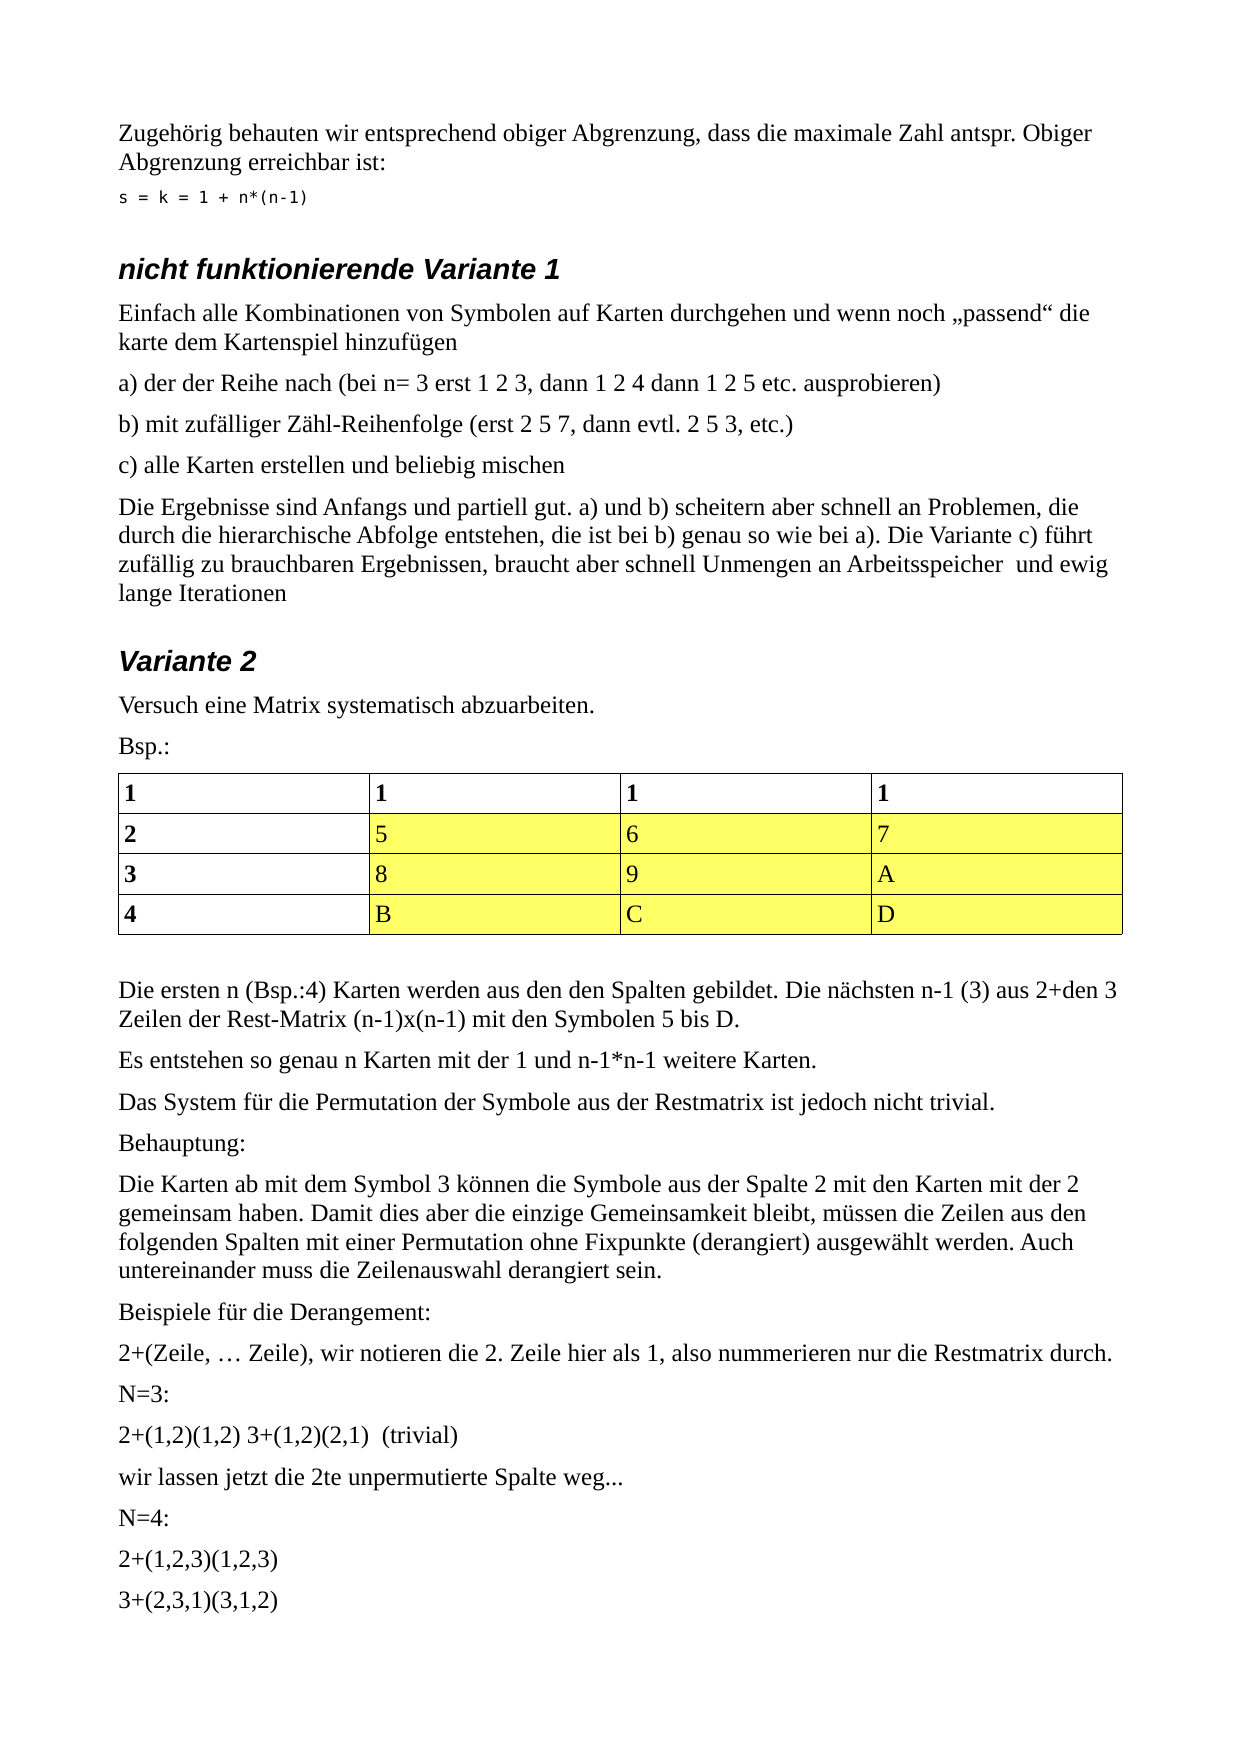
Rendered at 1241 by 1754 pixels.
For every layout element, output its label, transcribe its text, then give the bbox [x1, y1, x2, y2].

text Die Ergebnisse sind Anfangs und partiell gut. a) und b) scheitern aber schnell an Problemen, die durch die hierarchische Abfolge entstehen, die ist bei b) genau so wie bei a). Die Variante c) führt zufällig zu brauchbaren Ergebnissen, braucht aber schnell Unmengen an Arbeitsspeicher und ewig lange Iterationen [118, 492, 1122, 607]
table_header 1 [621, 774, 871, 813]
text Die Karten ab mit dem Symbol 3 können die Symbole aus der Spalte 2 mit den Karten mit der 2 gemeinsam haben. Damit dies aber die einzige Gemeinsamkeit bleibt, müssen die Zeilen aus den folgenden Spalten mit einer Permutation ohne Fixpunkte (derangiert) ausgewählt werden. Auch untereinander muss die Zeilenauswahl derangiert sein. [118, 1169, 1122, 1284]
table_cell A [872, 854, 1122, 894]
text Beispiele für die Derangement: [118, 1297, 1122, 1325]
table_cell 9 [621, 854, 871, 894]
text Das System für die Permutation der Symbole aus der Restmatrix ist jedoch nicht trivial. [118, 1087, 1122, 1115]
text 2+(Zeile, … Zeile), wir notieren die 2. Zeile hier als 1, also nummerieren nur die Restmatrix durch. [118, 1338, 1122, 1367]
table_cell 7 [872, 814, 1122, 853]
text 2+(1,2)(1,2) 3+(1,2)(2,1) (trivial) [118, 1420, 1122, 1449]
text wir lassen jetzt die 2te unpermutierte Spalte weg... [118, 1462, 1122, 1490]
table_header 1 [119, 774, 369, 813]
table_header 1 [370, 774, 620, 813]
text Bsp.: [118, 731, 1122, 760]
table_cell 6 [621, 814, 871, 853]
table_header 1 [872, 774, 1122, 813]
table_cell D [872, 895, 1122, 934]
table_cell C [621, 895, 871, 934]
text b) mit zufälliger Zähl-Reihenfolge (erst 2 5 7, dann evtl. 2 5 3, etc.) [118, 409, 1122, 438]
table_cell 4 [119, 895, 369, 934]
text Die ersten n (Bsp.:4) Karten werden aus den den Spalten gebildet. Die nächsten n-1 (3) aus 2+den 3 Zeilen der Rest-Matrix (n-1)x(n-1) mit den Symbolen 5 bis D. [118, 975, 1122, 1033]
text 3+(2,3,1)(3,1,2) [118, 1585, 1122, 1614]
text N=3: [118, 1379, 1122, 1408]
text Zugehörig behauten wir entsprechend obiger Abgrenzung, dass die maximale Zahl antspr. Obiger Abgrenzung erreichbar ist: [118, 118, 1122, 176]
table_cell B [370, 895, 620, 934]
text Es entstehen so genau n Karten mit der 1 und n-1*n-1 weitere Karten. [118, 1045, 1122, 1074]
table_cell 2 [119, 814, 369, 853]
text c) alle Karten erstellen und beliebig mischen [118, 450, 1122, 479]
text Einfach alle Kombinationen von Symbolen auf Karten durchgehen und wenn noch „passend“ die karte dem Kartenspiel hinzufügen [118, 298, 1122, 355]
text Behauptung: [118, 1128, 1122, 1157]
table_cell 3 [119, 854, 369, 894]
subtitle nicht funktionierende Variante 1 [118, 252, 1122, 285]
table_cell 8 [370, 854, 620, 894]
table_cell 5 [370, 814, 620, 853]
subtitle Variante 2 [118, 644, 1122, 678]
text N=4: [118, 1503, 1122, 1532]
text 2+(1,2,3)(1,2,3) [118, 1544, 1122, 1573]
text Versuch eine Matrix systematisch abzuarbeiten. [118, 690, 1122, 719]
text s = k = 1 + n*(n-1) [118, 188, 1122, 207]
text a) der der Reihe nach (bei n= 3 erst 1 2 3, dann 1 2 4 dann 1 2 5 etc. ausprobieren) [118, 368, 1122, 397]
